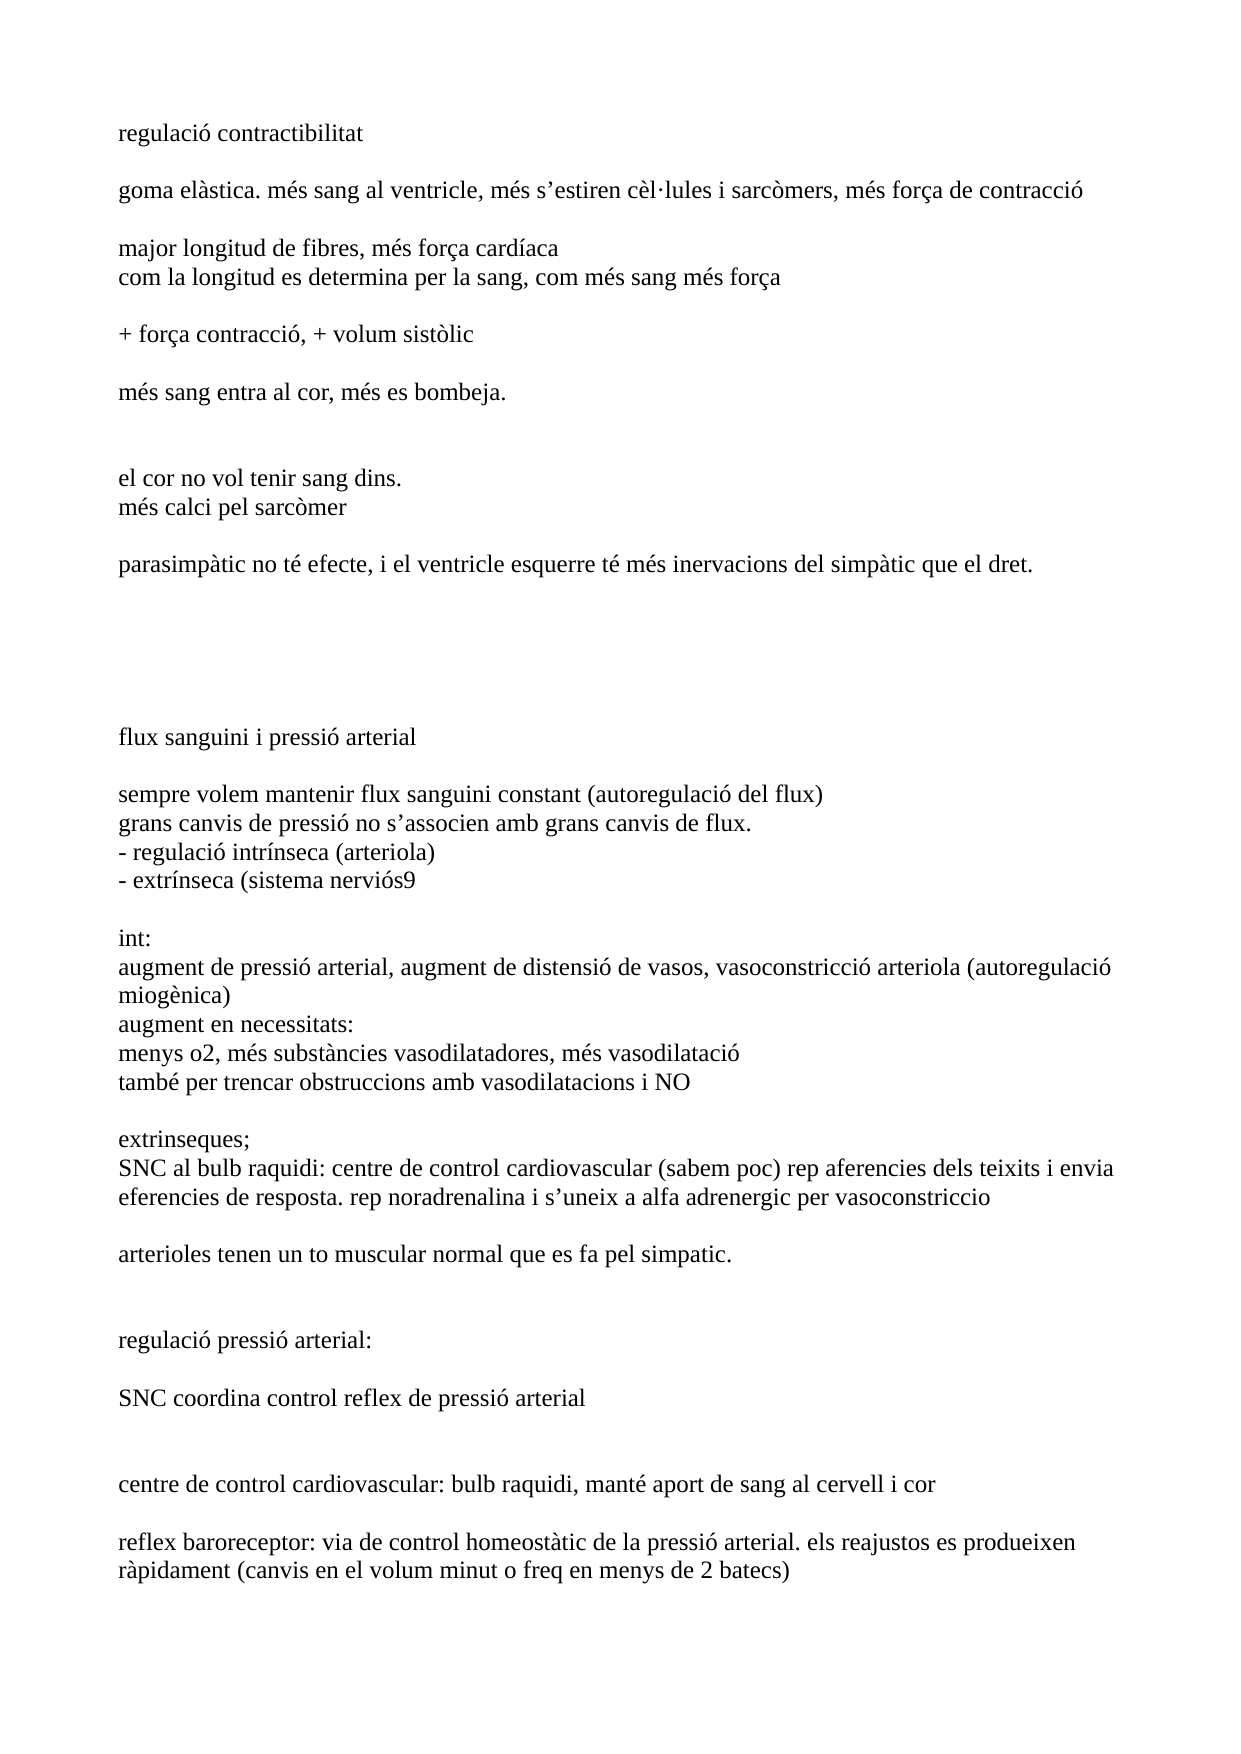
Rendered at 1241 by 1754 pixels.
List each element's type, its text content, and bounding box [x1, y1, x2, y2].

text - extrínseca (sistema nerviós9 [118, 866, 1122, 894]
text grans canvis de pressió no s’associen amb grans canvis de flux. [118, 808, 1122, 837]
text menys o2, més substàncies vasodilatadores, més vasodilatació [118, 1038, 1122, 1067]
text major longitud de fibres, més força cardíaca [118, 233, 1122, 262]
text més calci pel sarcòmer [118, 492, 1122, 521]
text goma elàstica. més sang al ventricle, més s’estiren cèl·lules i sarcòmers, més força de contracció [118, 176, 1122, 204]
text augment de pressió arterial, augment de distensió de vasos, vasoconstricció arteriola (autoregulació miogènica) [118, 952, 1122, 1009]
text arterioles tenen un to muscular normal que es fa pel simpatic. [118, 1239, 1122, 1268]
text regulació pressió arterial: [118, 1326, 1122, 1354]
text com la longitud es determina per la sang, com més sang més força [118, 262, 1122, 291]
text el cor no vol tenir sang dins. [118, 463, 1122, 492]
text sempre volem mantenir flux sanguini constant (autoregulació del flux) [118, 779, 1122, 808]
text parasimpàtic no té efecte, i el ventricle esquerre té més inervacions del simpàtic que el dret. [118, 549, 1122, 578]
text més sang entra al cor, més es bombeja. [118, 377, 1122, 406]
text reflex baroreceptor: via de control homeostàtic de la pressió arterial. els reajustos es produeixen ràpidament (canvis en el volum minut o freq en menys de 2 batecs) [118, 1527, 1122, 1584]
text SNC al bulb raquidi: centre de control cardiovascular (sabem poc) rep aferencies dels teixits i envia eferencies de resposta. rep noradrenalina i s’uneix a alfa adrenergic per vasoconstriccio [118, 1153, 1122, 1211]
text - regulació intrínseca (arteriola) [118, 837, 1122, 866]
text flux sanguini i pressió arterial [118, 722, 1122, 751]
text també per trencar obstruccions amb vasodilatacions i NO [118, 1067, 1122, 1096]
text regulació contractibilitat [118, 118, 1122, 147]
text SNC coordina control reflex de pressió arterial [118, 1383, 1122, 1412]
text extrinseques; [118, 1124, 1122, 1153]
text augment en necessitats: [118, 1009, 1122, 1038]
text centre de control cardiovascular: bulb raquidi, manté aport de sang al cervell i cor [118, 1469, 1122, 1498]
text + força contracció, + volum sistòlic [118, 319, 1122, 348]
text int: [118, 923, 1122, 952]
